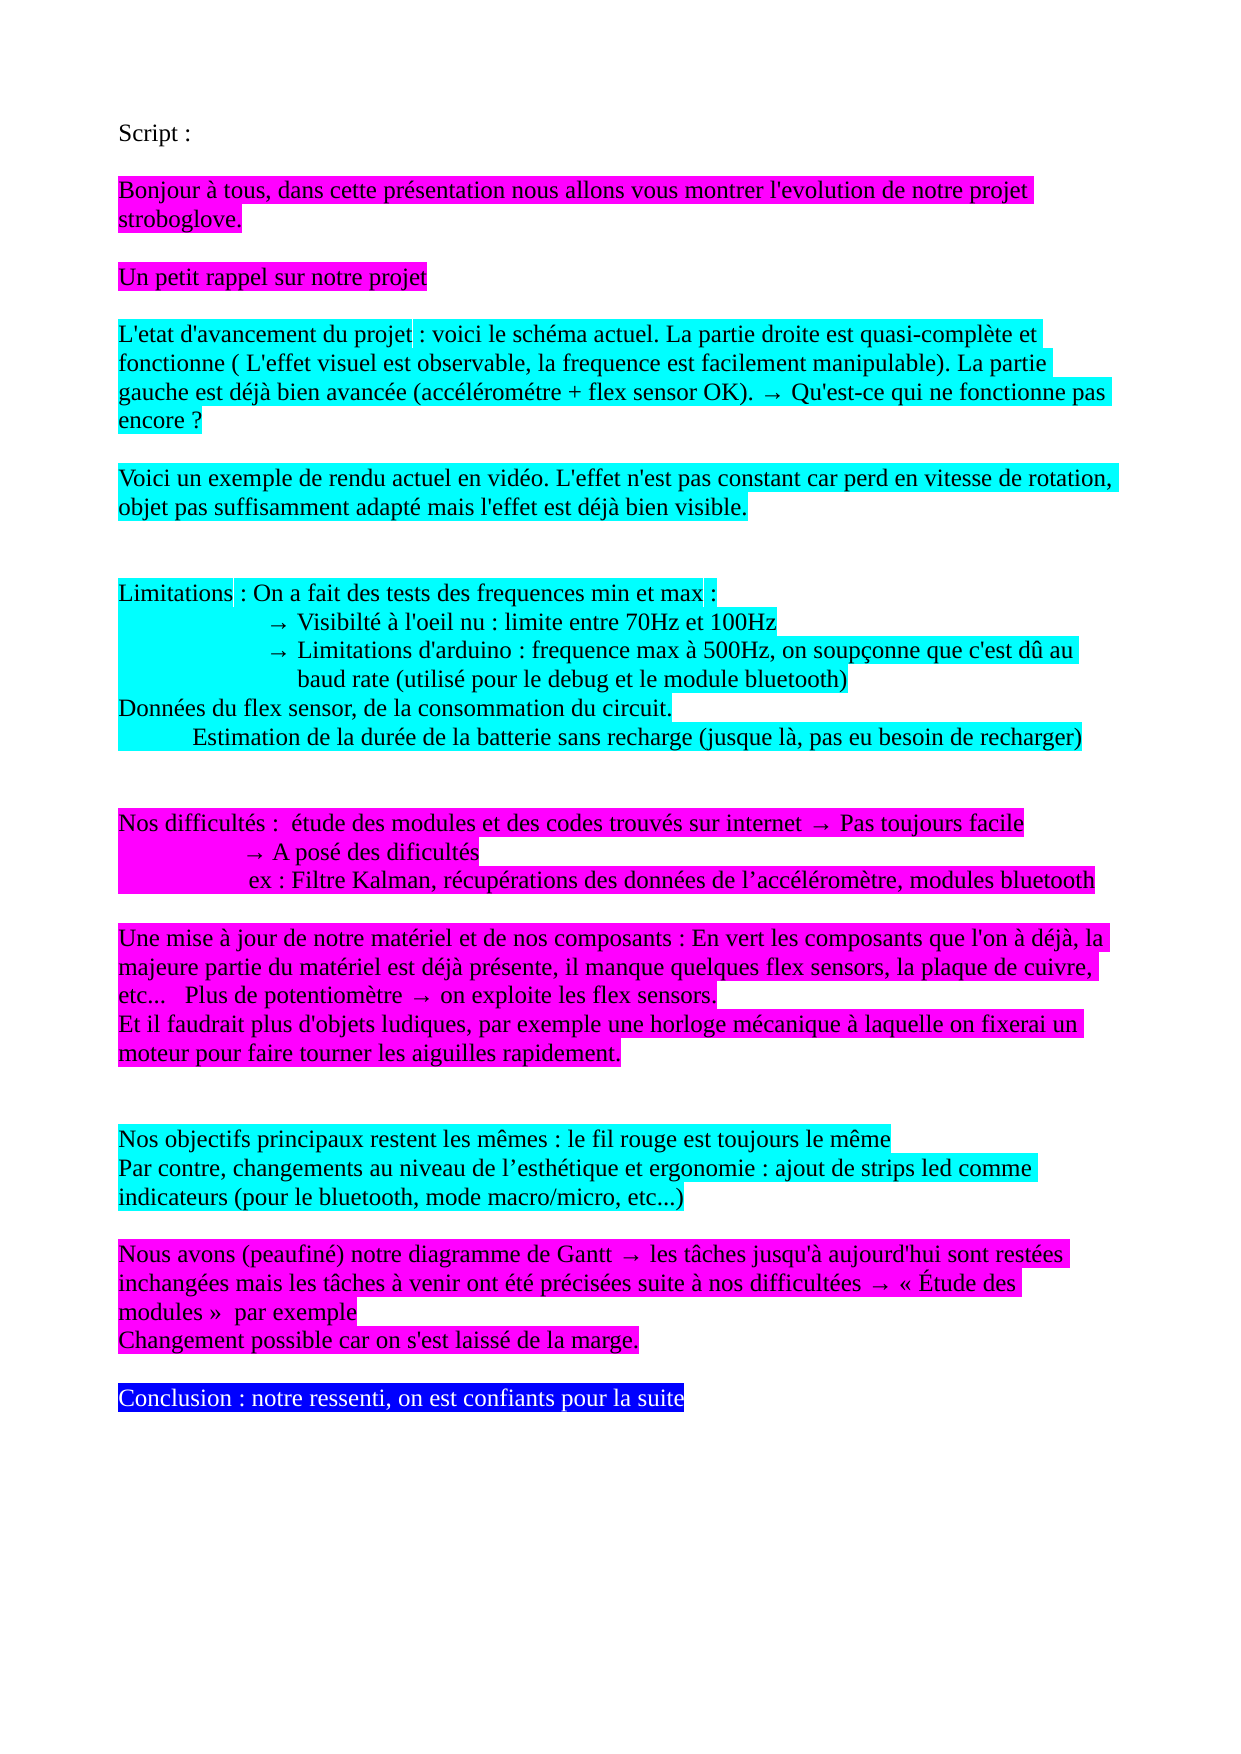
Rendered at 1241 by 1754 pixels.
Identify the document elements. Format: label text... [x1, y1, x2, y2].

text Et il faudrait plus d'objets ludiques, par exemple une horloge mécanique à laquelle on fixerai un moteur pour faire tourner les aiguilles rapidement. [118, 1009, 1122, 1067]
text Limitations : On a fait des tests des frequences min et max : [118, 578, 1122, 607]
text Conclusion : notre ressenti, on est confiants pour la suite [118, 1383, 1122, 1412]
text Bonjour à tous, dans cette présentation nous allons vous montrer l'evolution de notre projet stroboglove. [118, 176, 1122, 233]
text Nous avons (peaufiné) notre diagramme de Gantt → les tâches jusqu'à aujourd'hui sont restées inchangées mais les tâches à venir ont été précisées suite à nos difficultées → « Étude des modules » par exemple [118, 1239, 1122, 1326]
text → A posé des dificultés [118, 837, 1122, 866]
text Nos difficultés : étude des modules et des codes trouvés sur internet → Pas toujours facile [118, 808, 1122, 837]
text Par contre, changements au niveau de l’esthétique et ergonomie : ajout de strips led comme indicateurs (pour le bluetooth, mode macro/micro, etc...) [118, 1153, 1122, 1211]
text Voici un exemple de rendu actuel en vidéo. L'effet n'est pas constant car perd en vitesse de rotation, objet pas suffisamment adapté mais l'effet est déjà bien visible. [118, 463, 1122, 521]
text L'etat d'avancement du projet : voici le schéma actuel. La partie droite est quasi-complète et fonctionne ( L'effet visuel est observable, la frequence est facilement manipulable). La partie gauche est déjà bien avancée (accélérométre + flex sensor OK). → Qu'est-ce qui ne fonctionne pas encore ? [118, 319, 1122, 434]
text Une mise à jour de notre matériel et de nos composants : En vert les composants que l'on à déjà, la majeure partie du matériel est déjà présente, il manque quelques flex sensors, la plaque de cuivre, etc... Plus de potentiomètre → on exploite les flex sensors. [118, 923, 1122, 1009]
text Script : [118, 118, 1122, 147]
text Un petit rappel sur notre projet [118, 262, 1122, 291]
text → Visibilté à l'oeil nu : limite entre 70Hz et 100Hz [118, 607, 1122, 636]
text Estimation de la durée de la batterie sans recharge (jusque là, pas eu besoin de recharger) [118, 722, 1122, 751]
text ex : Filtre Kalman, récupérations des données de l’accéléromètre, modules bluetooth [118, 866, 1122, 894]
text Nos objectifs principaux restent les mêmes : le fil rouge est toujours le même [118, 1124, 1122, 1153]
text → Limitations d'arduino : frequence max à 500Hz, on soupçonne que c'est dû au baud rate (utilisé pour le debug et le module bluetooth) [118, 636, 1122, 693]
text Données du flex sensor, de la consommation du circuit. [118, 693, 1122, 722]
text Changement possible car on s'est laissé de la marge. [118, 1326, 1122, 1354]
